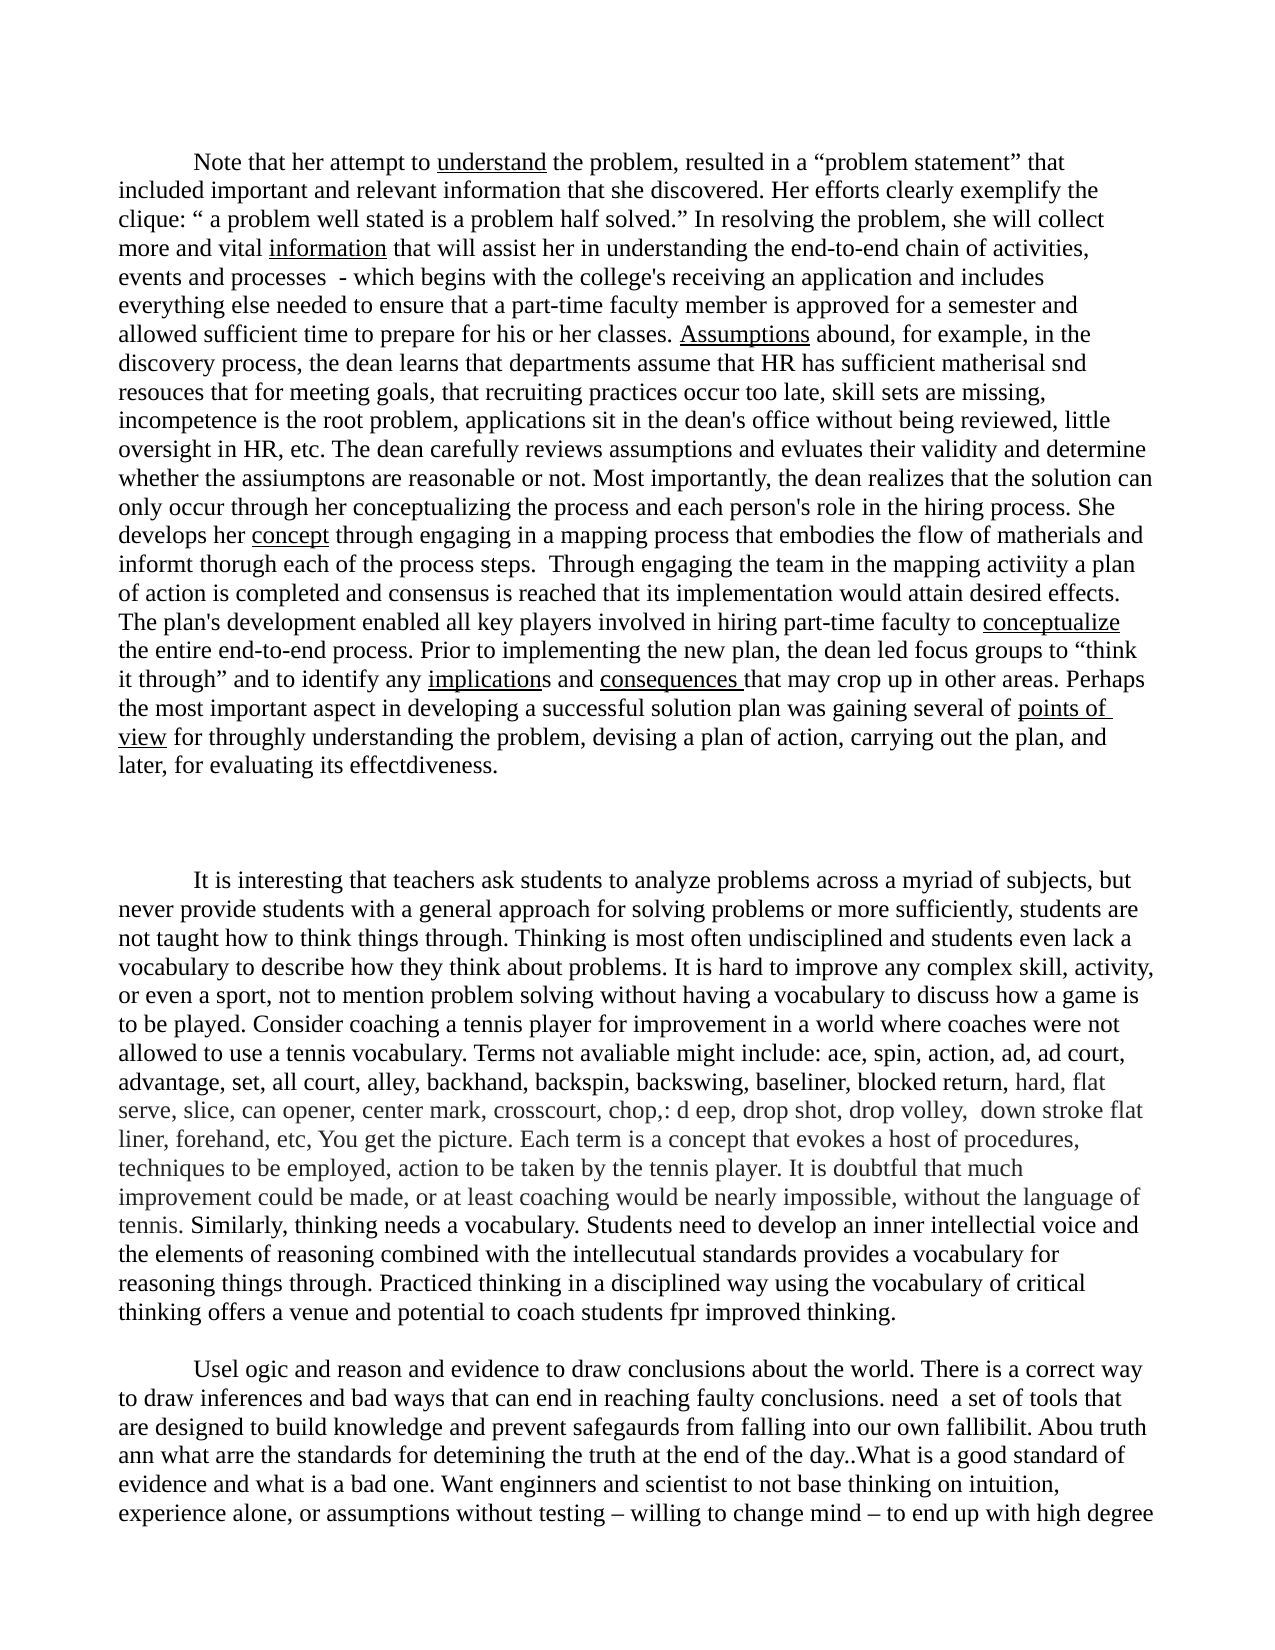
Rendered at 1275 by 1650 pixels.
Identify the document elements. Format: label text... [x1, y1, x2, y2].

text Usel ogic and reason and evidence to draw conclusions about the world. There is a correct way to draw inferences and bad ways that can end in reaching faulty conclusions. need a set of tools that are designed to build knowledge and prevent safegaurds from falling into our own fallibilit. Abou truth ann what arre the standards for detemining the truth at the end of the day..What is a good standard of evidence and what is a bad one. Want enginners and scientist to not base thinking on intuition, experience alone, or assumptions without testing – willing to change mind – to end up with high degree [118, 1354, 1157, 1527]
text It is interesting that teachers ask students to analyze problems across a myriad of subjects, but never provide students with a general approach for solving problems or more sufficiently, students are not taught how to think things through. Thinking is most often undisciplined and students even lack a vocabulary to describe how they think about problems. It is hard to improve any complex skill, activity, or even a sport, not to mention problem solving without having a vocabulary to discuss how a game is to be played. Consider coaching a tennis player for improvement in a world where coaches were not allowed to use a tennis vocabulary. Terms not avaliable might include: ace, spin, action, ad, ad court, advantage, set, all court, alley, backhand, backspin, backswing, baseliner, blocked return, hard, flat serve, slice, can opener, center mark, crosscourt, chop,: d eep, drop shot, drop volley, down stroke flat liner, forehand, etc, You get the picture. Each term is a concept that evokes a host of procedures, techniques to be employed, action to be taken by the tennis player. It is doubtful that much improvement could be made, or at least coaching would be nearly impossible, without the language of tennis. Similarly, thinking needs a vocabulary. Students need to develop an inner intellectial voice and the elements of reasoning combined with the intellecutual standards provides a vocabulary for reasoning things through. Practiced thinking in a disciplined way using the vocabulary of critical thinking offers a venue and potential to coach students fpr improved thinking. [118, 866, 1157, 1326]
text Note that her attempt to understand the problem, resulted in a “problem statement” that included important and relevant information that she discovered. Her efforts clearly exemplify the clique: “ a problem well stated is a problem half solved.” In resolving the problem, she will collect more and vital information that will assist her in understanding the end-to-end chain of activities, events and processes - which begins with the college's receiving an application and includes everything else needed to ensure that a part-time faculty member is approved for a semester and allowed sufficient time to prepare for his or her classes. Assumptions abound, for example, in the discovery process, the dean learns that departments assume that HR has sufficient matherisal snd resouces that for meeting goals, that recruiting practices occur too late, skill sets are missing, incompetence is the root problem, applications sit in the dean's office without being reviewed, little oversight in HR, etc. The dean carefully reviews assumptions and evluates their validity and determine whether the assiumptons are reasonable or not. Most importantly, the dean realizes that the solution can only occur through her conceptualizing the process and each person's role in the hiring process. She develops her concept through engaging in a mapping process that embodies the flow of matherials and informt thorugh each of the process steps. Through engaging the team in the mapping activiity a plan of action is completed and consensus is reached that its implementation would attain desired effects. The plan's development enabled all key players involved in hiring part-time faculty to conceptualize the entire end-to-end process. Prior to implementing the new plan, the dean led focus groups to “think it through” and to identify any implications and consequences that may crop up in other areas. Perhaps the most important aspect in developing a successful solution plan was gaining several of points of view for throughly understanding the problem, devising a plan of action, carrying out the plan, and later, for evaluating its effectdiveness. [118, 147, 1157, 779]
